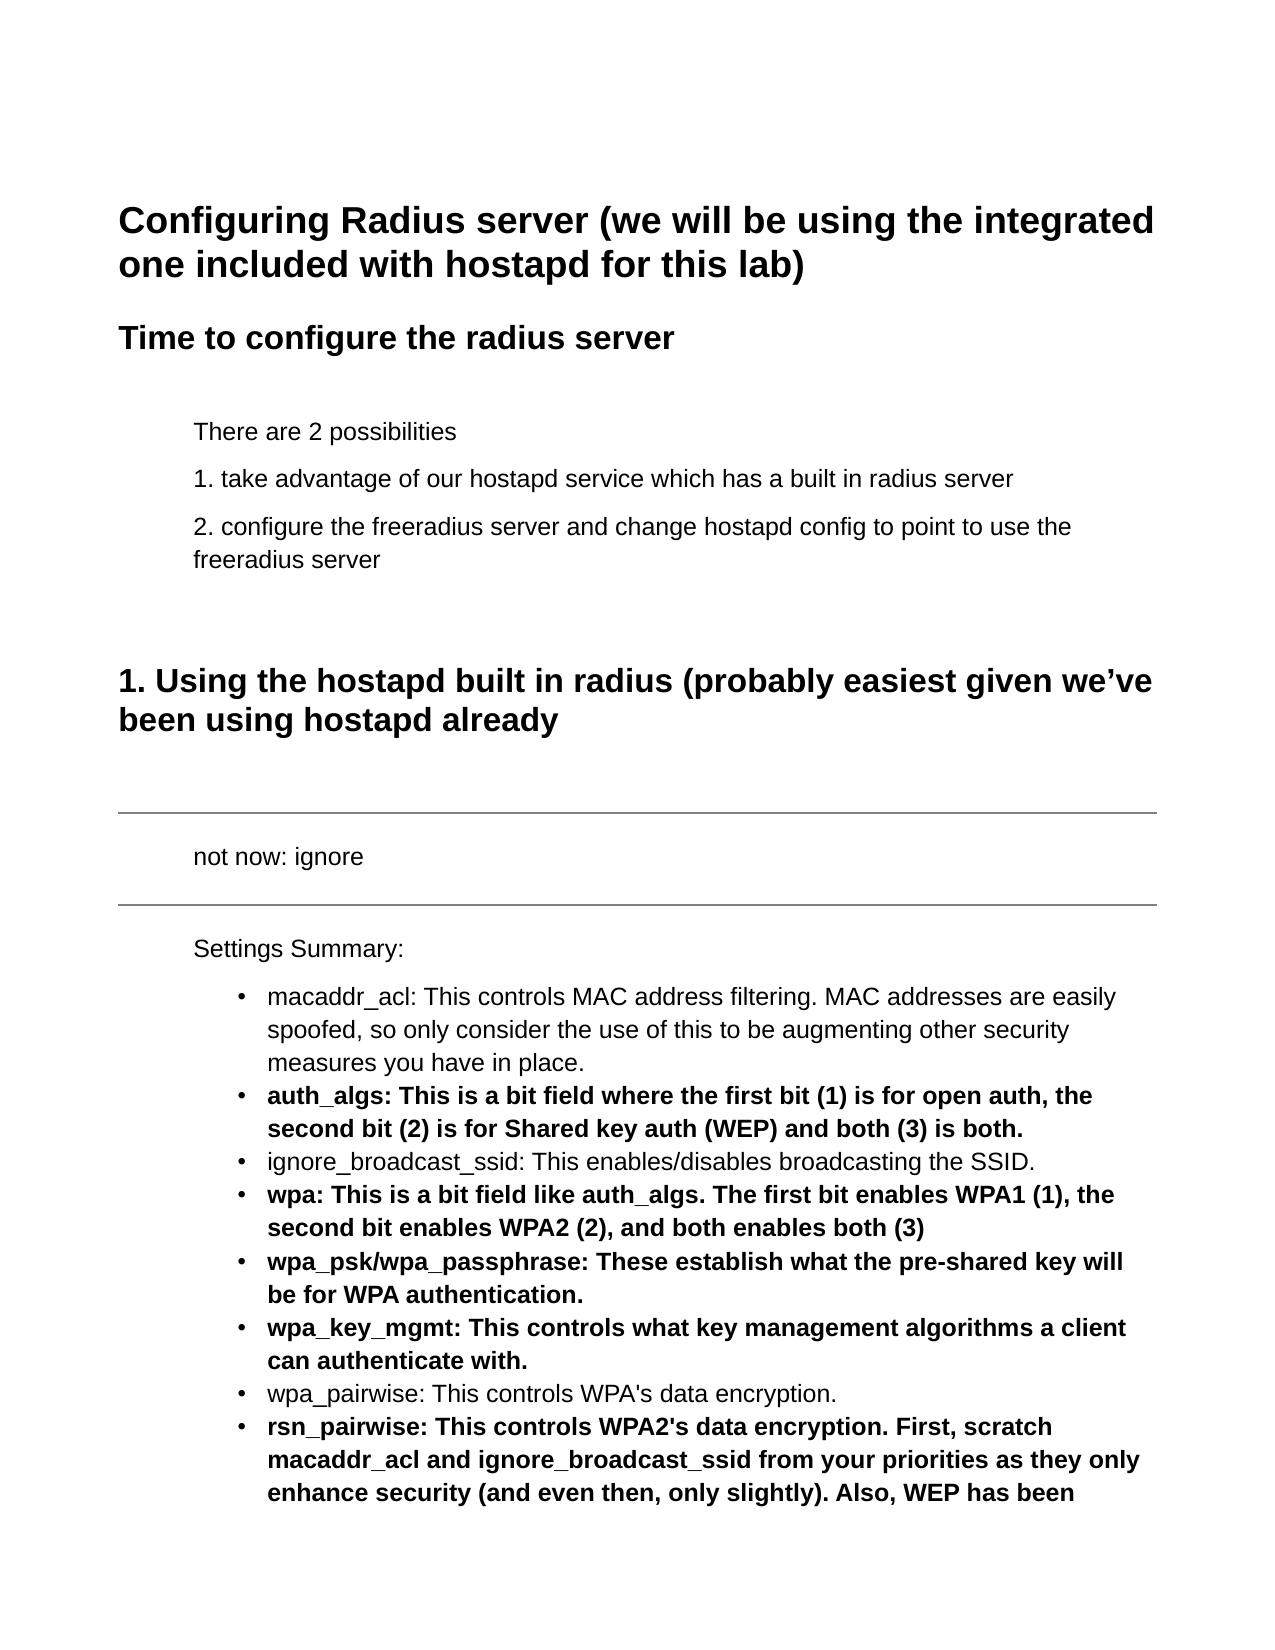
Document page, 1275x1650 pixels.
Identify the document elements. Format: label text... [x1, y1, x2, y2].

text There are 2 possibilities [193, 417, 1157, 446]
list wpa_key_mgmt: This controls what key management algorithms a client can authenticate with. [237, 1313, 1157, 1374]
list wpa_psk/wpa_passphrase: These establish what the pre-shared key will be for WPA authentication. [237, 1246, 1157, 1308]
subtitle Configuring Radius server (we will be using the integrated one included with hostapd for this lab) [118, 199, 1157, 285]
list rsn_pairwise: This controls WPA2's data encryption. First, scratch macaddr_acl and ignore_broadcast_ssid from your priorities as they only enhance security (and even then, only slightly). Also, WEP has been [237, 1412, 1157, 1507]
list macaddr_acl: This controls MAC address filtering. MAC addresses are easily spoofed, so only consider the use of this to be augmenting other security measures you have in place. [237, 982, 1157, 1077]
list auth_algs: This is a bit field where the first bit (1) is for open auth, the second bit (2) is for Shared key auth (WEP) and both (3) is both. [237, 1081, 1157, 1143]
text Settings Summary: [193, 934, 1157, 963]
text 2. configure the freeradius server and change hostapd config to point to use the freeradius server [193, 512, 1157, 574]
subtitle 1. Using the hostapd built in radius (probably easiest given we’ve been using hostapd already [118, 661, 1157, 738]
text 1. take advantage of our hostapd service which has a built in radius server [193, 464, 1157, 493]
list wpa: This is a bit field like auth_algs. The first bit enables WPA1 (1), the second bit enables WPA2 (2), and both enables both (3) [237, 1180, 1157, 1242]
list ignore_broadcast_ssid: This enables/disables broadcasting the SSID. [237, 1147, 1157, 1176]
text not now: ignore [193, 842, 1157, 871]
subtitle Time to configure the radius server [118, 318, 1157, 357]
list wpa_pairwise: This controls WPA's data encryption. [237, 1379, 1157, 1408]
